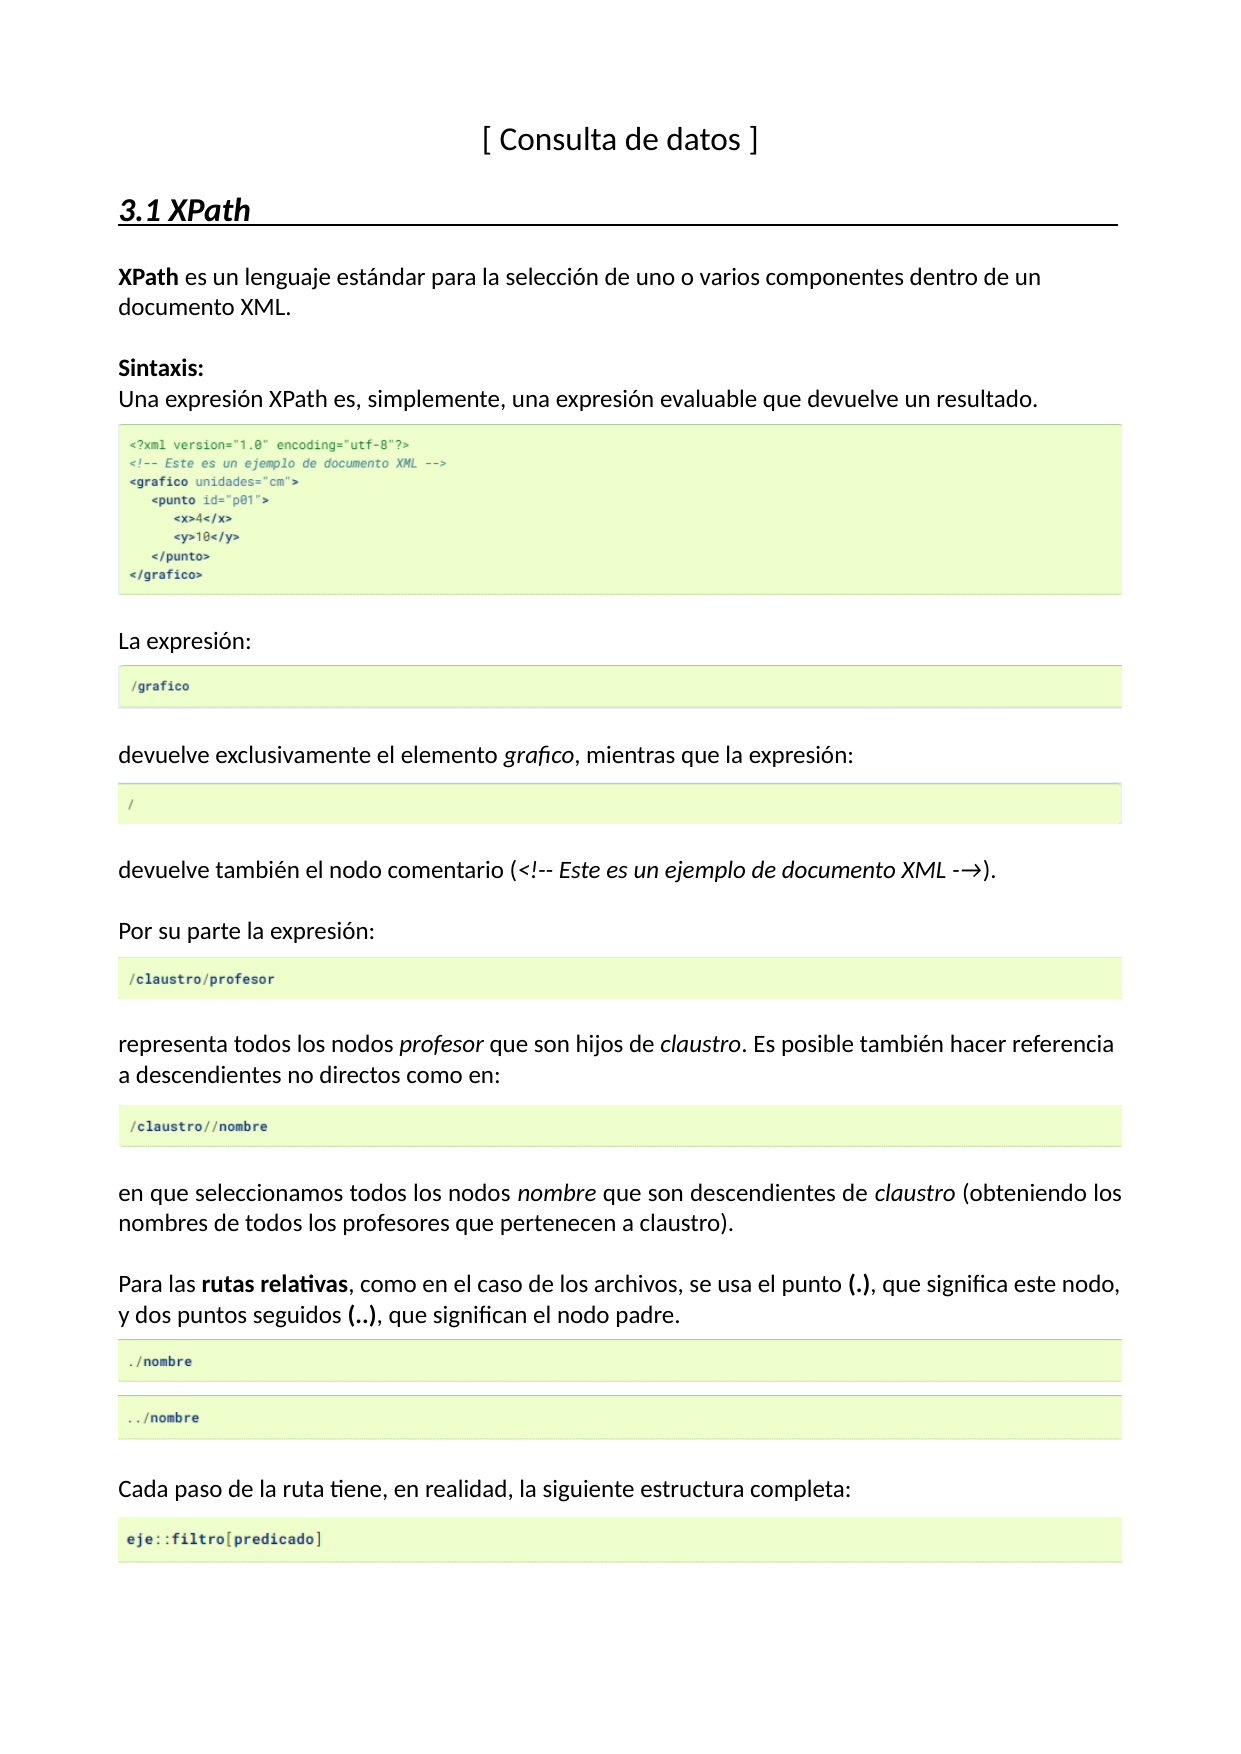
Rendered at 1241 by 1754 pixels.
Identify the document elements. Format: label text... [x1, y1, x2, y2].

text [ Consulta de datos ] [118, 118, 1122, 159]
text devuelve también el nodo comentario (<!-- Este es un ejemplo de documento XML -→). [118, 854, 1122, 885]
picture [118, 665, 1123, 709]
text representa todos los nodos profesor que son hijos de claustro. Es posible también hacer referencia a descendientes no directos como en: [118, 1029, 1122, 1090]
text 3.1 XPath [118, 189, 1122, 230]
picture [118, 1105, 1123, 1147]
text Por su parte la expresión: [118, 915, 1122, 946]
text Para las rutas relativas, como en el caso de los archivos, se usa el punto (.), que significa este nodo, y dos puntos seguidos (..), que significan el nodo padre. [118, 1268, 1122, 1329]
text Una expresión XPath es, simplemente, una expresión evaluable que devuelve un resultado. [118, 383, 1122, 413]
text Cada paso de la ruta tiene, en realidad, la siguiente estructura completa: [118, 1473, 1122, 1503]
picture [118, 782, 1123, 824]
text XPath es un lenguaje estándar para la selección de uno o varios componentes dentro de un documento XML. [118, 261, 1122, 322]
text devuelve exclusivamente el elemento grafico, mientras que la expresión: [118, 739, 1122, 770]
text La expresión: [118, 625, 1122, 656]
text Sintaxis: [118, 352, 1122, 383]
picture [118, 1395, 1123, 1443]
text en que seleccionamos todos los nodos nombre que son descendientes de claustro (obteniendo los nombres de todos los profesores que pertenecen a claustro). [118, 1177, 1122, 1238]
picture [118, 1339, 1123, 1383]
picture [118, 957, 1123, 999]
picture [118, 424, 1123, 595]
picture [118, 1517, 1123, 1564]
